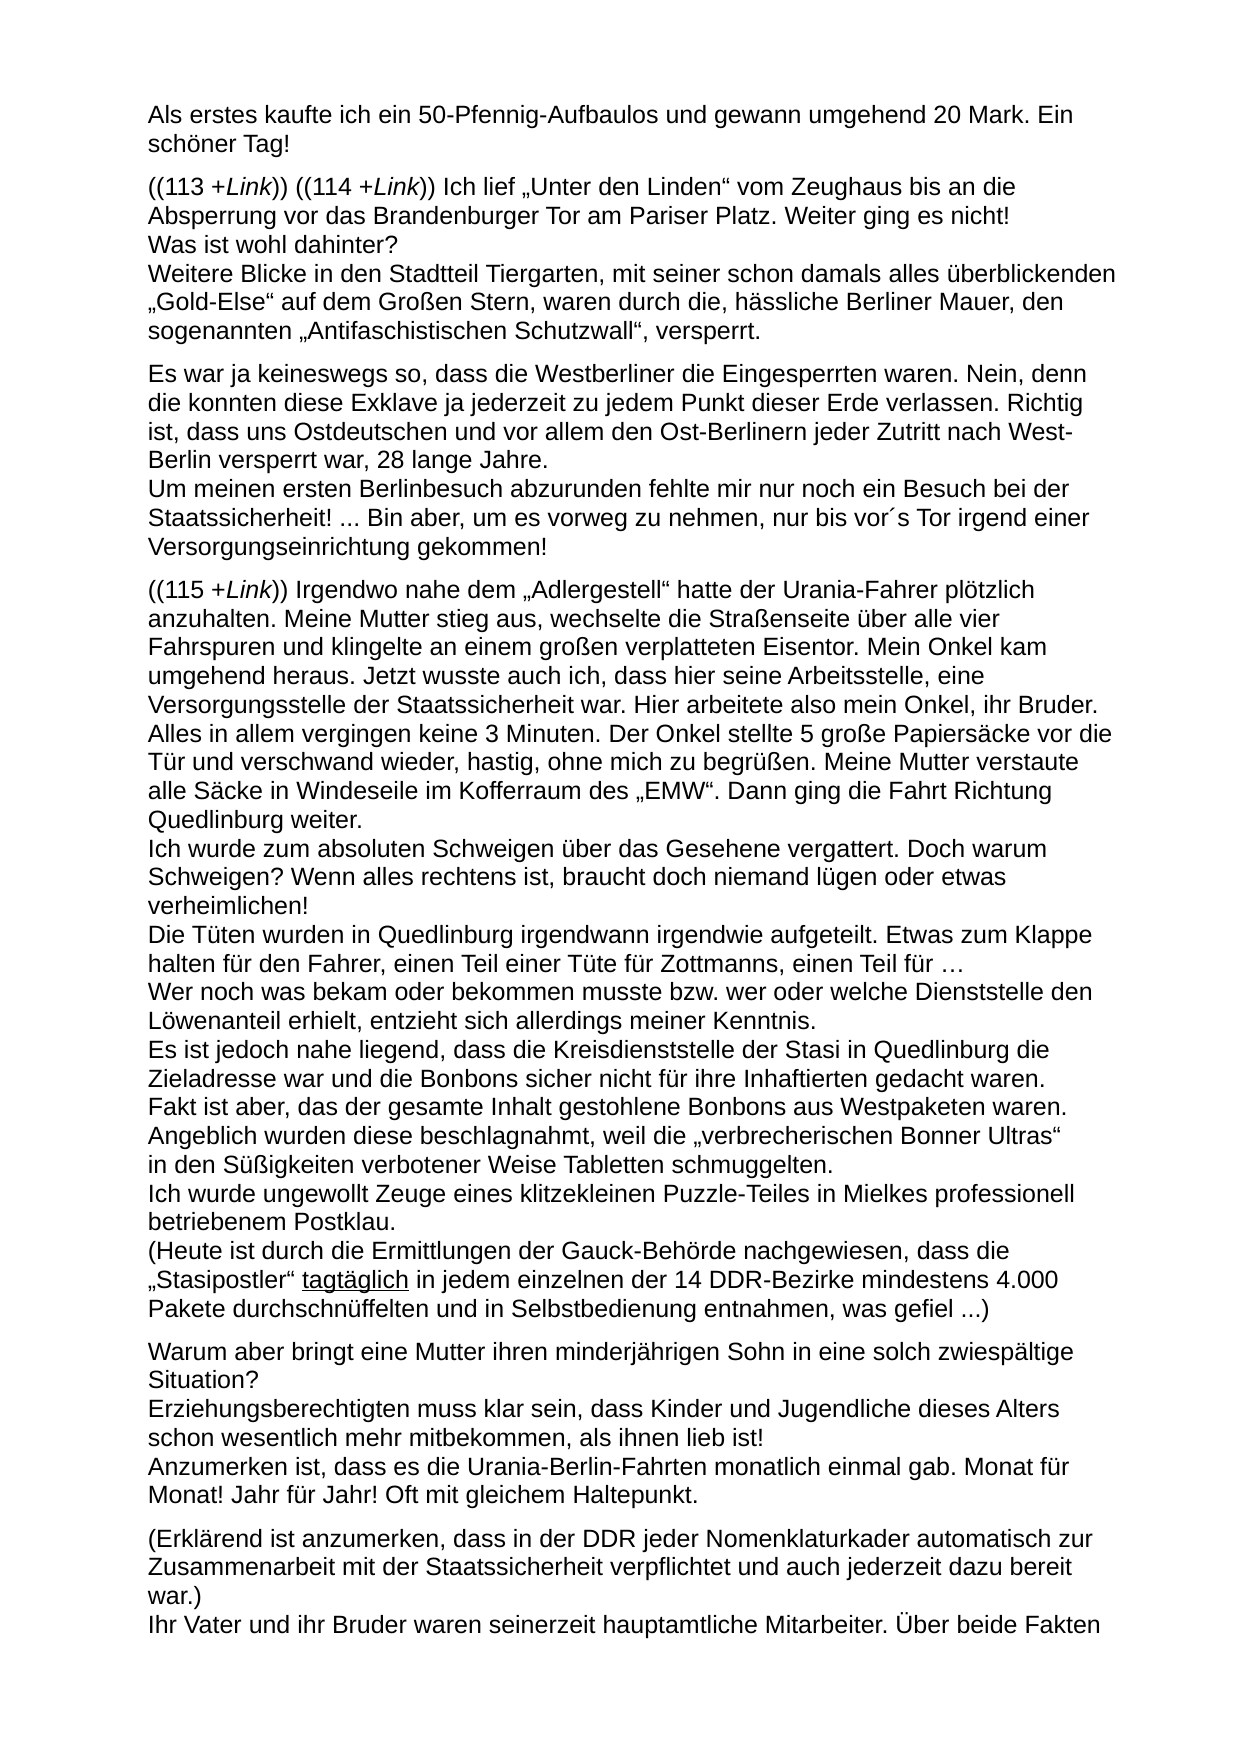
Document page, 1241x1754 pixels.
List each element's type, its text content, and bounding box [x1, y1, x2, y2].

text Es ist jedoch nahe liegend, dass die Kreisdienststelle der Stasi in Quedlinburg die Zieladresse war und die Bonbons sicher nicht für ihre Inhaftierten gedacht waren. [148, 1035, 1122, 1092]
text Warum aber bringt eine Mutter ihren minderjährigen Sohn in eine solch zwiespältige Situation? [148, 1337, 1122, 1394]
text Weitere Blicke in den Stadtteil Tiergarten, mit seiner schon damals alles überblickenden „Gold-Else“ auf dem Großen Stern, waren durch die, hässliche Berliner Mauer, den sogenannten „Antifaschistischen Schutzwall“, versperrt. [148, 258, 1122, 345]
text Ihr Vater und ihr Bruder waren seinerzeit hauptamtliche Mitarbeiter. Über beide Fakten [148, 1610, 1122, 1638]
text Als erstes kaufte ich ein 50-Pfennig-Aufbaulos und gewann umgehend 20 Mark. Ein schöner Tag! [148, 100, 1122, 158]
text Die Tüten wurden in Quedlinburg irgendwann irgendwie aufgeteilt. Etwas zum Klappe halten für den Fahrer, einen Teil einer Tüte für Zottmanns, einen Teil für … [148, 920, 1122, 977]
text in den Süßigkeiten verbotener Weise Tabletten schmuggelten. [148, 1150, 1122, 1178]
text Alles in allem vergingen keine 3 Minuten. Der Onkel stellte 5 große Papiersäcke vor die Tür und verschwand wieder, hastig, ohne mich zu begrüßen. Meine Mutter verstaute alle Säcke in Windeseile im Kofferraum des „EMW“. Dann ging die Fahrt Richtung Quedlinburg weiter. [148, 718, 1122, 833]
text Anzumerken ist, dass es die Urania-Berlin-Fahrten monatlich einmal gab. Monat für Monat! Jahr für Jahr! Oft mit gleichem Haltepunkt. [148, 1452, 1122, 1509]
text Ich wurde zum absoluten Schweigen über das Gesehene vergattert. Doch warum Schweigen? Wenn alles rechtens ist, braucht doch niemand lügen oder etwas verheimlichen! [148, 833, 1122, 920]
text (Heute ist durch die Ermittlungen der Gauck-Behörde nachgewiesen, dass die „Stasipostler“ tagtäglich in jedem einzelnen der 14 DDR-Bezirke mindestens 4.000 Pakete durchschnüffelten und in Selbstbedienung entnahmen, was gefiel ...) [148, 1236, 1122, 1322]
text Was ist wohl dahinter? [148, 230, 1122, 258]
text ((113 +Link)) ((114 +Link)) Ich lief „Unter den Linden“ vom Zeughaus bis an die Absperrung vor das Brandenburger Tor am Pariser Platz. Weiter ging es nicht! [148, 172, 1122, 230]
text ((115 +Link)) Irgendwo nahe dem „Adlergestell“ hatte der Urania-Fahrer plötzlich anzuhalten. Meine Mutter stieg aus, wechselte die Straßenseite über alle vier Fahrspuren und klingelte an einem großen verplatteten Eisentor. Mein Onkel kam umgehend heraus. Jetzt wusste auch ich, dass hier seine Arbeitsstelle, eine Versorgungsstelle der Staatssicherheit war. Hier arbeitete also mein Onkel, ihr Bruder. [148, 575, 1122, 718]
text (Erklärend ist anzumerken, dass in der DDR jeder Nomenklaturkader automatisch zur Zusammenarbeit mit der Staatssicherheit verpflichtet und auch jederzeit dazu bereit war.) [148, 1523, 1122, 1610]
text Es war ja keineswegs so, dass die Westberliner die Eingesperrten waren. Nein, denn die konnten diese Exklave ja jederzeit zu jedem Punkt dieser Erde verlassen. Richtig ist, dass uns Ostdeutschen und vor allem den Ost-Berlinern jeder Zutritt nach West-Berlin versperrt war, 28 lange Jahre. [148, 359, 1122, 474]
text Um meinen ersten Berlinbesuch abzurunden fehlte mir nur noch ein Besuch bei der Staatssicherheit! ... Bin aber, um es vorweg zu nehmen, nur bis vor´s Tor irgend einer Versorgungseinrichtung gekommen! [148, 474, 1122, 560]
text Erziehungsberechtigten muss klar sein, dass Kinder und Jugendliche dieses Alters schon wesentlich mehr mitbekommen, als ihnen lieb ist! [148, 1394, 1122, 1452]
text Fakt ist aber, das der gesamte Inhalt gestohlene Bonbons aus Westpaketen waren. Angeblich wurden diese beschlagnahmt, weil die „verbrecherischen Bonner Ultras“ [148, 1092, 1122, 1150]
text Wer noch was bekam oder bekommen musste bzw. wer oder welche Dienststelle den Löwenanteil erhielt, entzieht sich allerdings meiner Kenntnis. [148, 977, 1122, 1035]
text Ich wurde ungewollt Zeuge eines klitzekleinen Puzzle-Teiles in Mielkes professionell betriebenem Postklau. [148, 1178, 1122, 1236]
